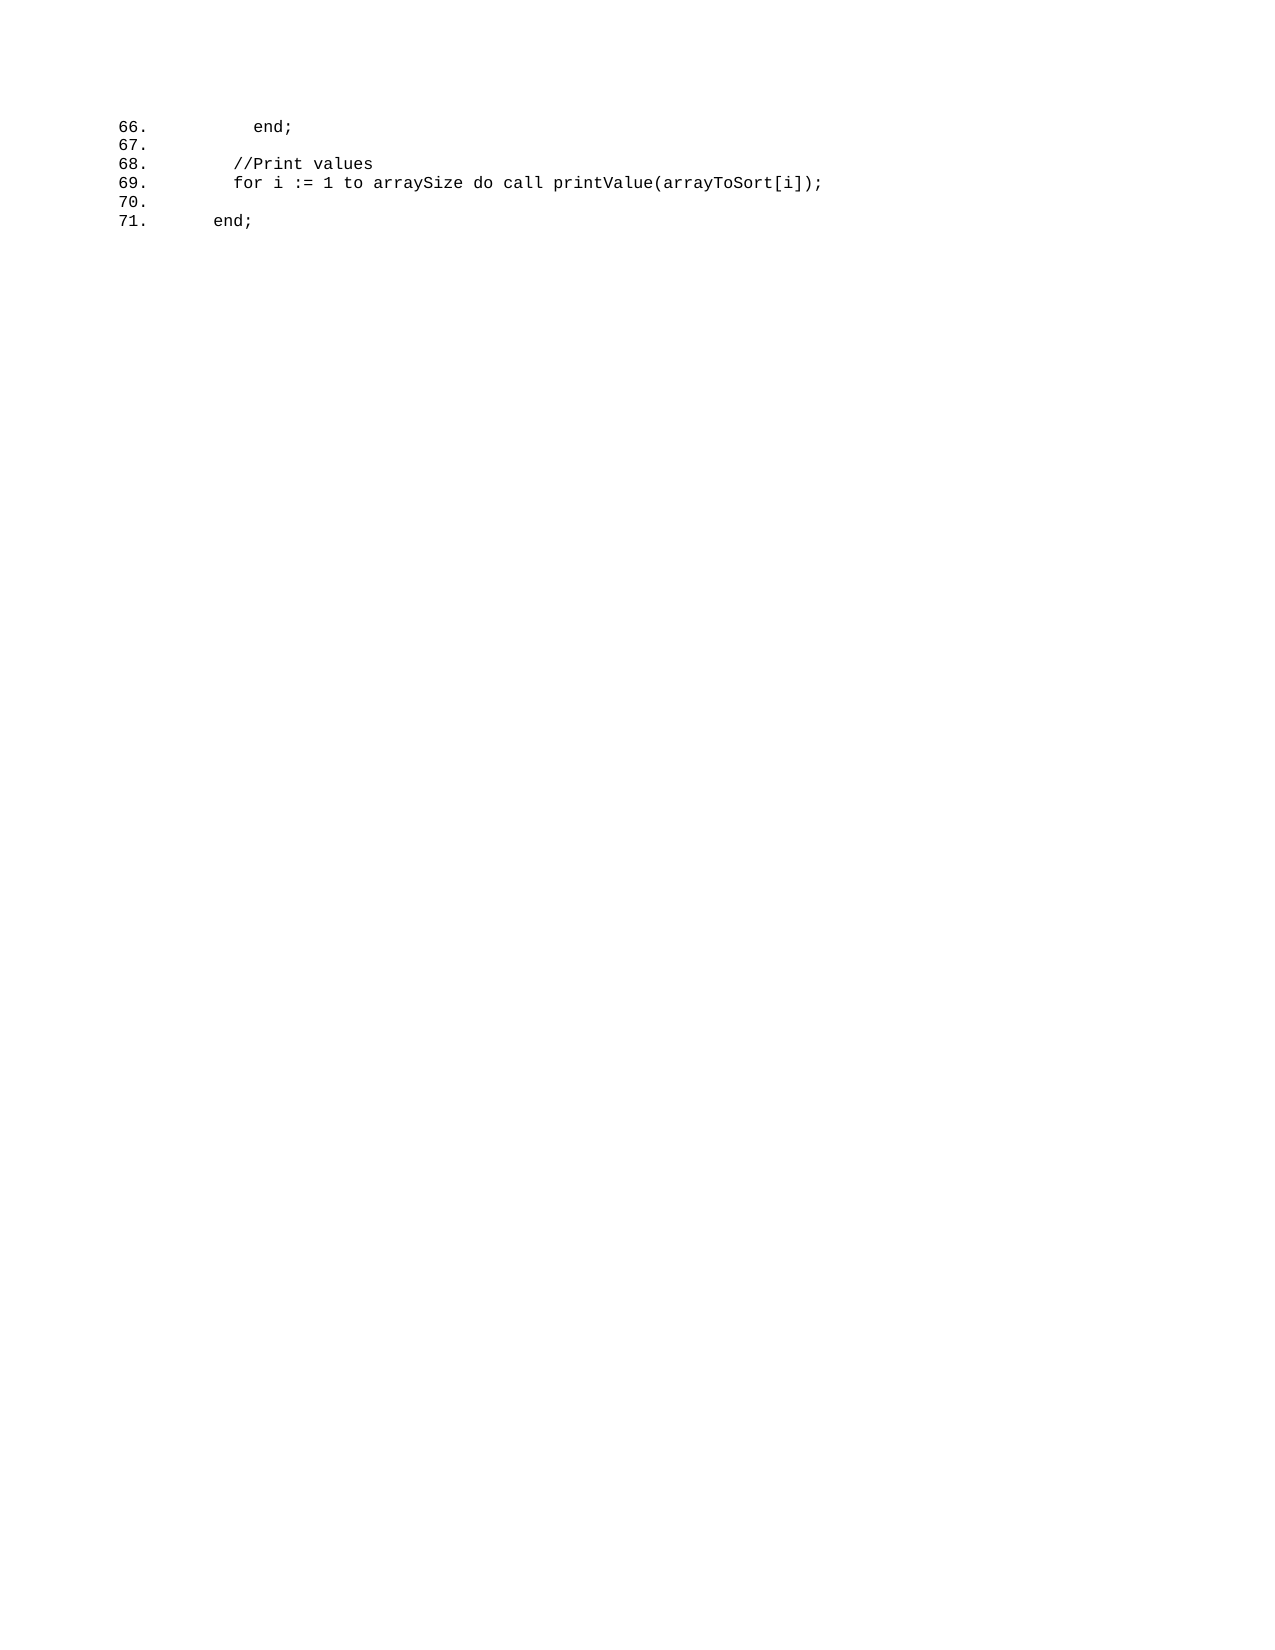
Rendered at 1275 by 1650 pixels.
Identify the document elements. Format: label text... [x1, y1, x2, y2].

list end; [118, 212, 1157, 231]
list end; [118, 118, 1157, 137]
list //Print values [118, 156, 1157, 175]
list for i := 1 to arraySize do call printValue(arrayToSort[i]); [118, 175, 1157, 193]
